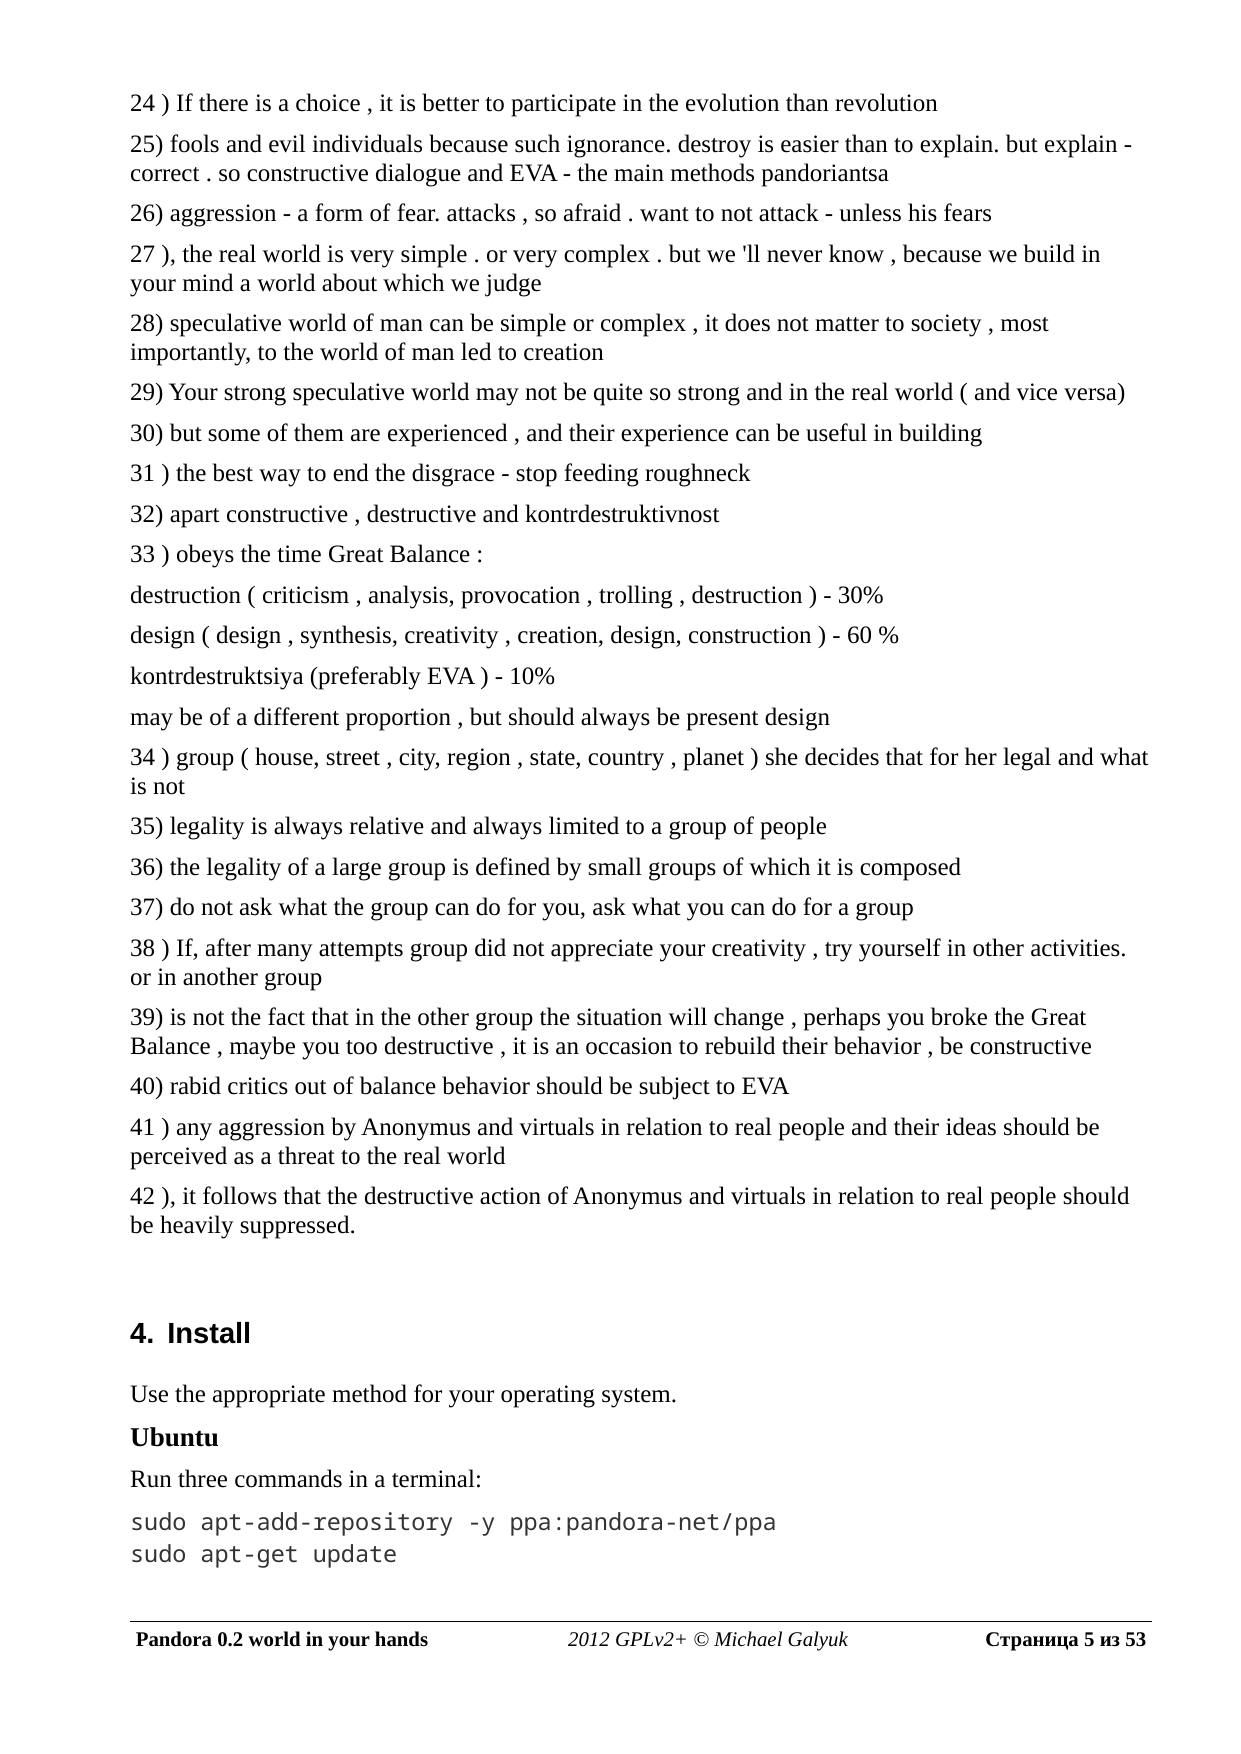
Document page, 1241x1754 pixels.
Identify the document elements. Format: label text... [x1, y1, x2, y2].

text 37) do not ask what the group can do for you, ask what you can do for a group [130, 892, 1152, 921]
text 42 ), it follows that the destructive action of Anonymus and virtuals in relation to real people should be heavily suppressed. [130, 1181, 1152, 1239]
text Ubuntu [130, 1421, 1152, 1452]
text 33 ) obeys the time Great Balance : [130, 539, 1152, 568]
text Use the appropriate method for your operating system. [130, 1379, 1152, 1408]
text destruction ( criticism , analysis, provocation , trolling , destruction ) - 30% [130, 580, 1152, 609]
text kontrdestruktsiya (preferably EVA ) - 10% [130, 661, 1152, 690]
text 28) speculative world of man can be simple or complex , it does not matter to society , most importantly, to the world of man led to creation [130, 308, 1152, 366]
subtitle Install [130, 1316, 1152, 1349]
text 39) is not the fact that in the other group the situation will change , perhaps you broke the Great Balance , maybe you too destructive , it is an occasion to rebuild their behavior , be constructive [130, 1002, 1152, 1060]
text 40) rabid critics out of balance behavior should be subject to EVA [130, 1071, 1152, 1100]
text Run three commands in a terminal: [130, 1464, 1152, 1493]
text 27 ), the real world is very simple . or very complex . but we 'll never know , because we build in your mind a world about which we judge [130, 239, 1152, 296]
text may be of a different proportion , but should always be present design [130, 702, 1152, 730]
text 41 ) any aggression by Anonymus and virtuals in relation to real people and their ideas should be perceived as a threat to the real world [130, 1112, 1152, 1169]
text 25) fools and evil individuals because such ignorance. destroy is easier than to explain. but explain - correct . so constructive dialogue and EVA - the main methods pandoriantsa [130, 129, 1152, 187]
text 35) legality is always relative and always limited to a group of people [130, 811, 1152, 840]
text 36) the legality of a large group is defined by small groups of which it is composed [130, 852, 1152, 881]
text sudo apt-get update [130, 1538, 1152, 1570]
text 32) apart constructive , destructive and kontrdestruktivnost [130, 499, 1152, 528]
text 38 ) If, after many attempts group did not appreciate your creativity , try yourself in other activities. or in another group [130, 933, 1152, 990]
text 31 ) the best way to end the disgrace - stop feeding roughneck [130, 458, 1152, 487]
text 29) Your strong speculative world may not be quite so strong and in the real world ( and vice versa) [130, 377, 1152, 406]
text 34 ) group ( house, street , city, region , state, country , planet ) she decides that for her legal and what is not [130, 742, 1152, 799]
text 26) aggression - a form of fear. attacks , so afraid . want to not attack - unless his fears [130, 198, 1152, 227]
text 24 ) If there is a choice , it is better to participate in the evolution than revolution [130, 88, 1152, 117]
text sudo apt-add-repository -y ppa:pandora-net/ppa [130, 1506, 1152, 1538]
text design ( design , synthesis, creativity , creation, design, construction ) - 60 % [130, 621, 1152, 649]
text 30) but some of them are experienced , and their experience can be useful in building [130, 418, 1152, 447]
